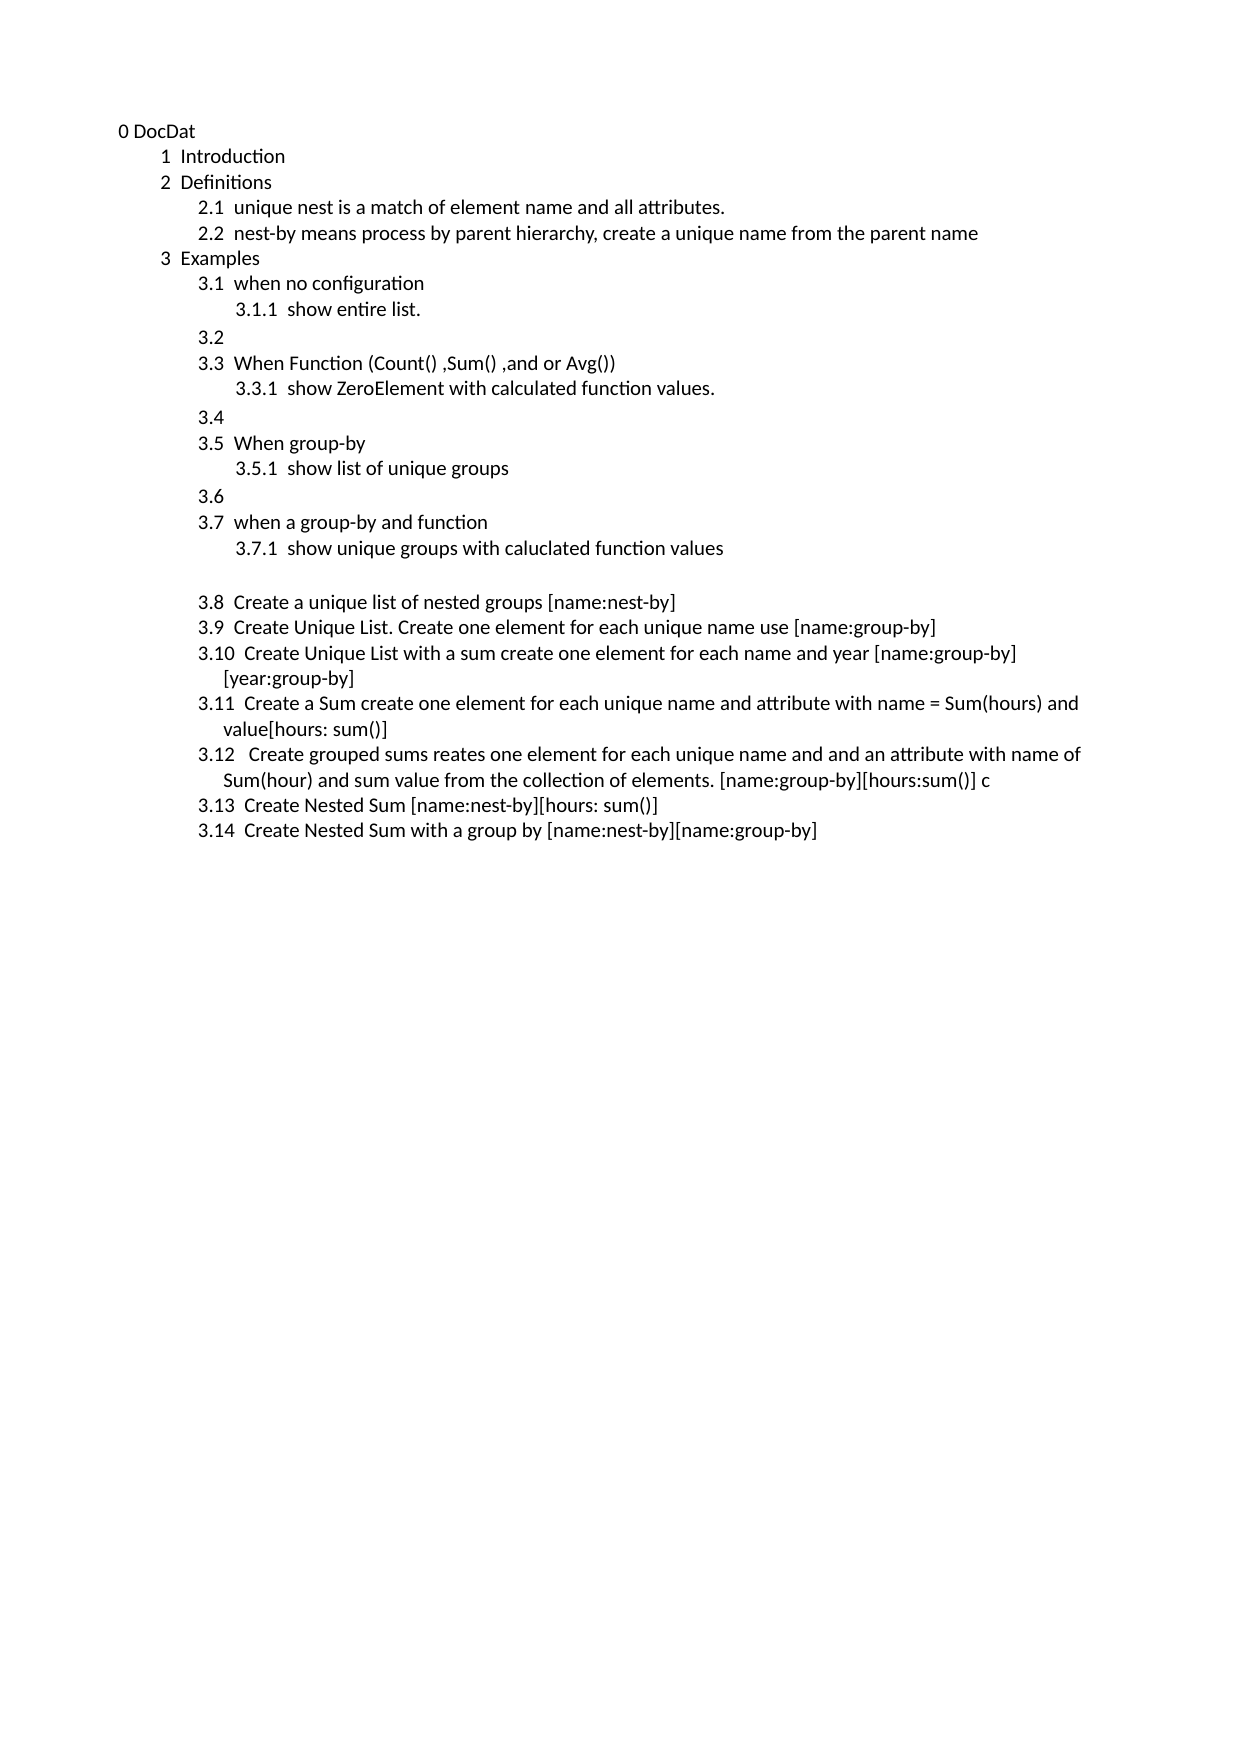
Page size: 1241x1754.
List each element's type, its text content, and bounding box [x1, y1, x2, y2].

list show unique groups with caluclated function values [231, 535, 1122, 560]
list Create a unique list of nested groups [name:nest-by] [193, 589, 1122, 614]
list when a group-by and function [193, 509, 1122, 535]
list When Function (Count() ,Sum() ,and or Avg()) [193, 350, 1122, 376]
list show ZeroElement with calculated function values. [231, 376, 1122, 401]
list Create Nested Sum [name:nest-by][hours: sum()] [193, 792, 1122, 818]
list When group-by [193, 430, 1122, 455]
list Create Unique List. Create one element for each unique name use [name:group-by] [193, 614, 1122, 640]
list Examples [156, 245, 1122, 271]
list when no configuration [193, 271, 1122, 296]
list Create Unique List with a sum create one element for each name and year [name:group-by] [year:group-by] [193, 640, 1122, 691]
list Create Nested Sum with a group by [name:nest-by][name:group-by] [193, 818, 1122, 843]
list show entire list. [231, 296, 1122, 321]
list Definitions [156, 169, 1122, 194]
text 0 DocDat [118, 118, 1122, 143]
list show list of unique groups [231, 455, 1122, 481]
list Create grouped sums reates one element for each unique name and and an attribute with name of Sum(hour) and sum value from the collection of elements. [name:group-by][hours:sum()] c [193, 741, 1122, 792]
list Create a Sum create one element for each unique name and attribute with name = Sum(hours) and value[hours: sum()] [193, 691, 1122, 741]
list nest-by means process by parent hierarchy, create a unique name from the parent name [193, 220, 1122, 245]
list unique nest is a match of element name and all attributes. [193, 194, 1122, 220]
list Introduction [156, 143, 1122, 169]
